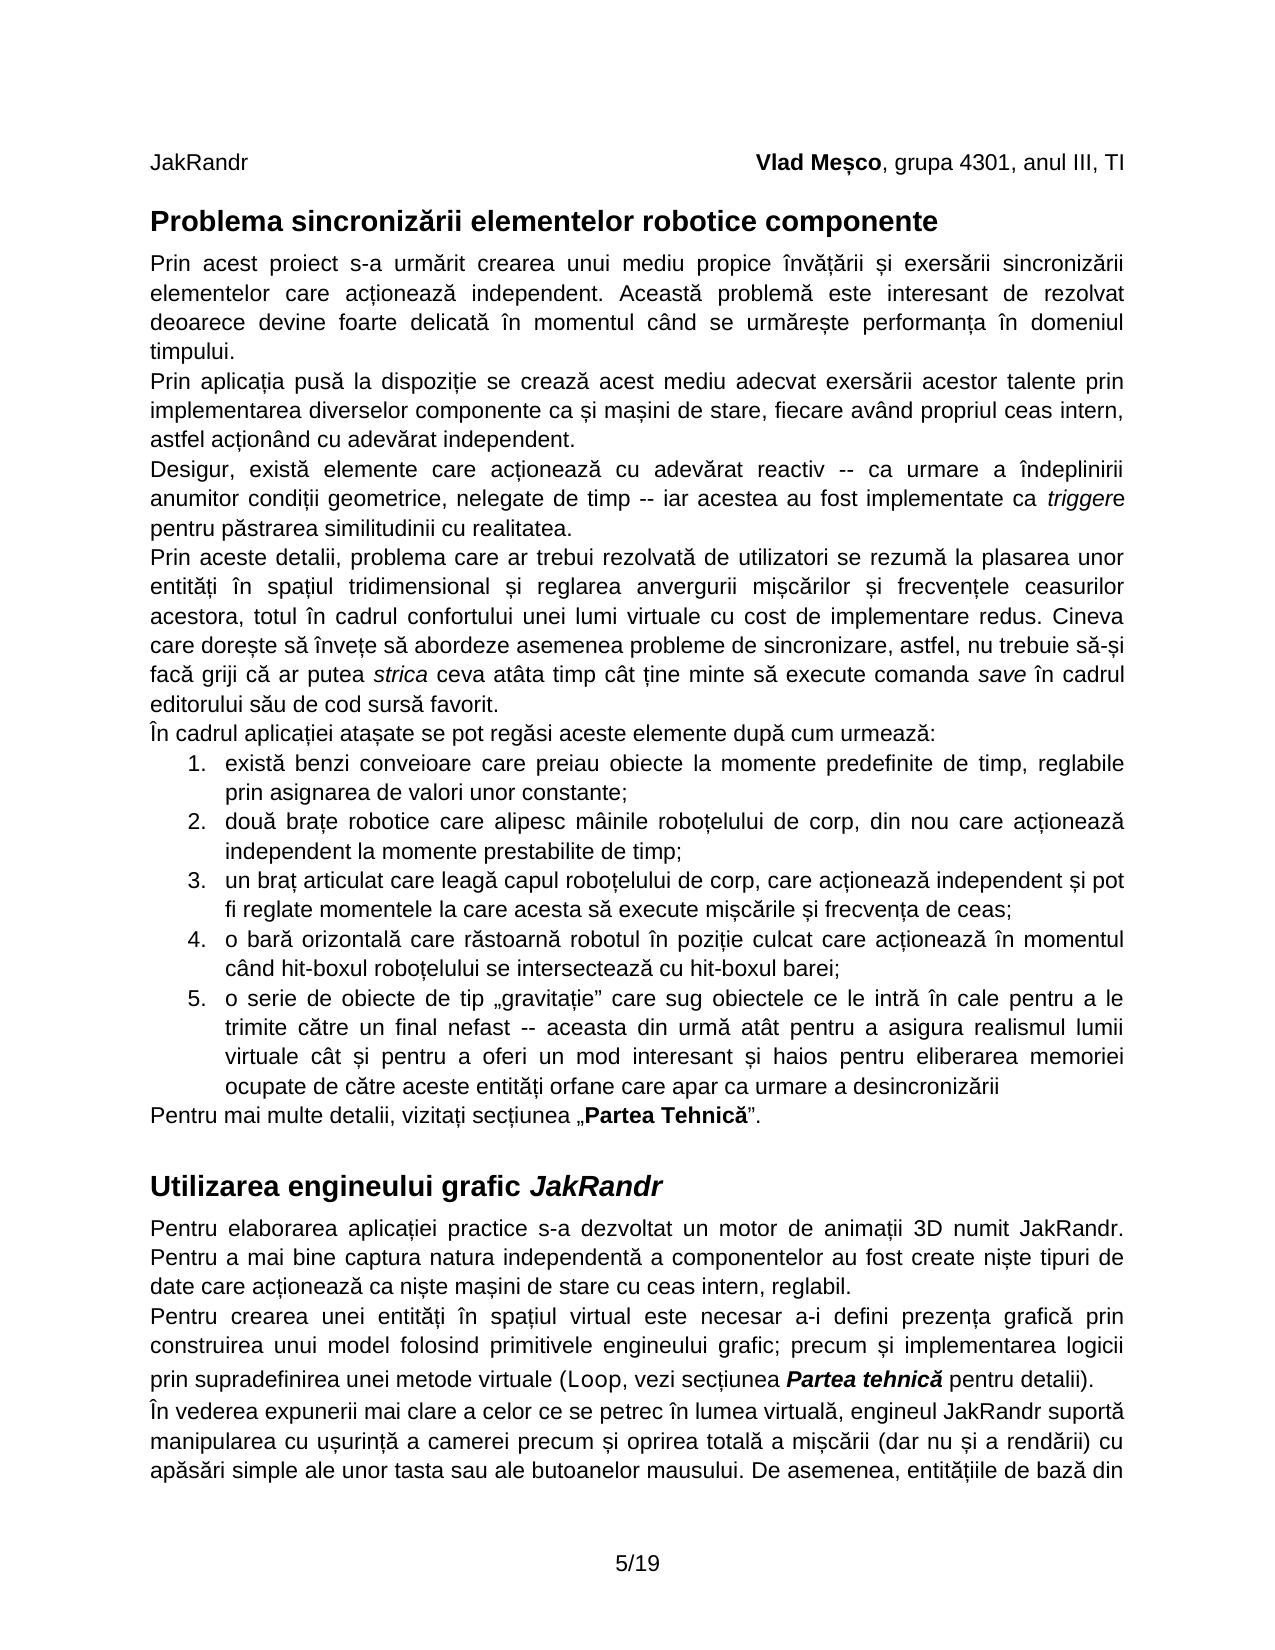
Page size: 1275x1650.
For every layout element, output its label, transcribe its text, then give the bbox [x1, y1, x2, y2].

text În cadrul aplicației atașate se pot regăsi aceste elemente după cum urmează: [150, 721, 1125, 746]
text În vederea expunerii mai clare a celor ce se petrec în lumea virtuală, engineul JakRandr suportă manipularea cu ușurință a camerei precum și oprirea totală a mișcării (dar nu și a rendării) cu apăsări simple ale unor tasta sau ale butoanelor mausului. De asemenea, entitățiile de bază din [150, 1399, 1125, 1483]
text Prin aplicația pusă la dispoziție se crează acest mediu adecvat exersării acestor talente prin implementarea diverselor componente ca și mașini de stare, fiecare având propriul ceas intern, astfel acționând cu adevărat independent. [150, 368, 1125, 453]
list un braț articulat care leagă capul roboțelului de corp, care acționează independent și pot fi reglate momentele la care acesta să execute mișcările și frecvența de ceas; [187, 868, 1125, 923]
text Desigur, există elemente care acționează cu adevărat reactiv -- ca urmare a îndeplinirii anumitor condiții geometrice, nelegate de timp -- iar acestea au fost implementate ca triggere pentru păstrarea similitudinii cu realitatea. [150, 456, 1125, 541]
text Pentru elaborarea aplicației practice s-a dezvoltat un motor de animații 3D numit JakRandr. Pentru a mai bine captura natura independentă a componentelor au fost create niște tipuri de date care acționează ca niște mașini de stare cu ceas intern, reglabil. [150, 1215, 1125, 1300]
list două brațe robotice care alipesc mâinile roboțelului de corp, din nou care acționează independent la momente prestabilite de timp; [187, 809, 1125, 864]
text Pentru crearea unei entități în spațiul virtual este necesar a-i defini prezența grafică prin construirea unui model folosind primitivele engineului grafic; precum și implementarea logicii prin supradefinirea unei metode virtuale (Loop, vezi secțiunea Partea tehnică pentru detalii). [150, 1303, 1125, 1394]
text Prin aceste detalii, problema care ar trebui rezolvată de utilizatori se rezumă la plasarea unor entități în spațiul tridimensional și reglarea anvergurii mișcărilor și frecvențele ceasurilor acestora, totul în cadrul confortului unei lumi virtuale cu cost de implementare redus. Cineva care dorește să învețe să abordeze asemenea probleme de sincronizare, astfel, nu trebuie să-și facă griji că ar putea strica ceva atâta timp cât ține minte să execute comanda save în cadrul editorului său de cod sursă favorit. [150, 544, 1125, 717]
list există benzi conveioare care preiau obiecte la momente predefinite de timp, reglabile prin asignarea de valori unor constante; [187, 750, 1125, 805]
list o serie de obiecte de tip „gravitație” care sug obiectele ce le intră în cale pentru a le trimite către un final nefast -- aceasta din urmă atât pentru a asigura realismul lumii virtuale cât și pentru a oferi un mod interesant și haios pentru eliberarea memoriei ocupate de către aceste entități orfane care apar ca urmare a desincronizării [187, 985, 1125, 1099]
subtitle Utilizarea engineului grafic JakRandr [150, 1169, 1125, 1202]
text Prin acest proiect s-a urmărit crearea unui mediu propice învățării și exersării sincronizării elementelor care acționează independent. Această problemă este interesant de rezolvat deoarece devine foarte delicată în momentul când se urmărește performanța în domeniul timpului. [150, 251, 1125, 364]
subtitle Problema sincronizării elementelor robotice componente [150, 205, 1125, 238]
list o bară orizontală care răstoarnă robotul în poziție culcat care acționează în momentul când hit-boxul roboțelului se intersectează cu hit-boxul barei; [187, 926, 1125, 981]
text Pentru mai multe detalii, vizitați secțiunea „Partea Tehnică”. [150, 1103, 1125, 1128]
